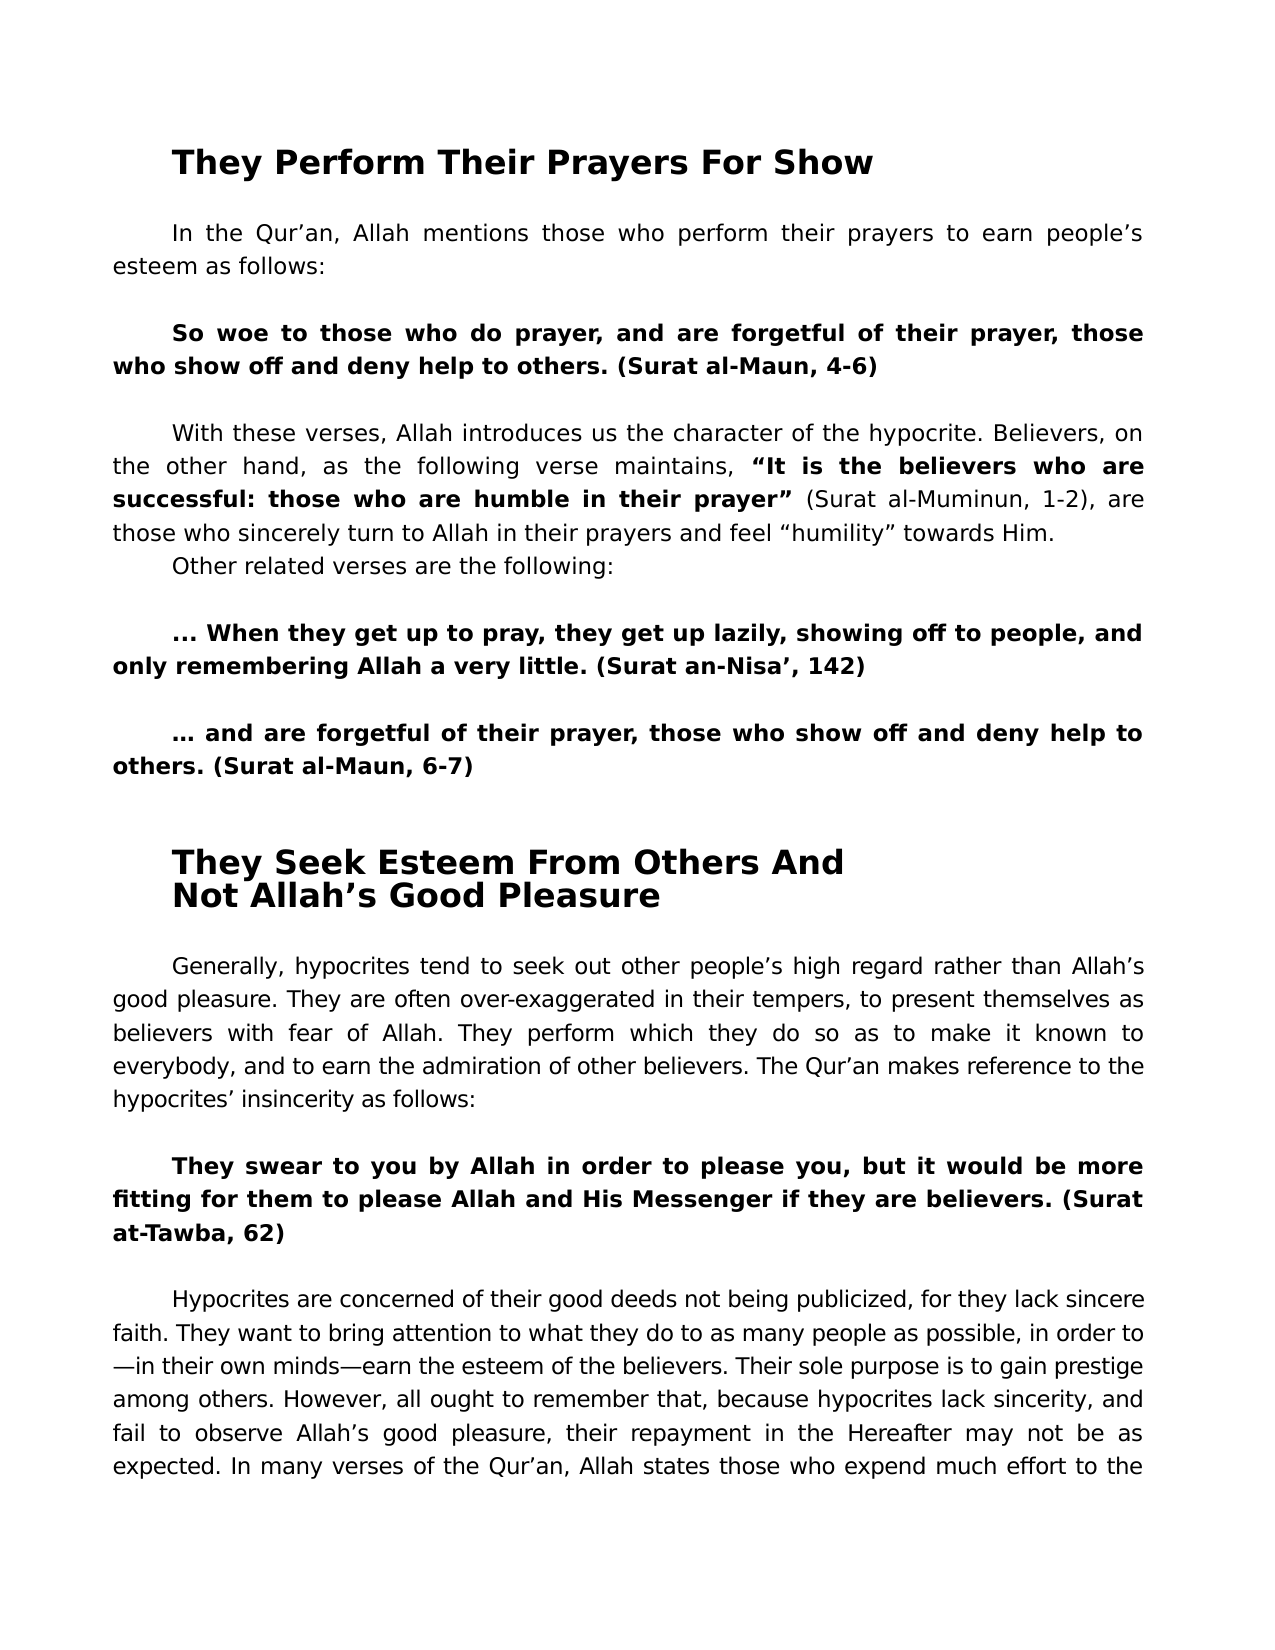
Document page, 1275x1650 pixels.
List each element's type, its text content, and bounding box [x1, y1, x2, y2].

text They Perform Their Prayers For Show [112, 148, 1145, 181]
text Generally, hypocrites tend to seek out other people’s high regard rather than Allah’s good pleasure. They are often over-exaggerated in their tempers, to present themselves as believers with fear of Allah. They perform which they do so as to make it known to everybody, and to earn the admiration of other believers. The Qur’an makes reference to the hypocrites’ insincerity as follows: [112, 948, 1145, 1114]
text Hypocrites are concerned of their good deeds not being publicized, for they lack sincere faith. They want to bring attention to what they do to as many people as possible, in order to—in their own minds—earn the esteem of the believers. Their sole purpose is to gain prestige among others. However, all ought to remember that, because hypocrites lack sincerity, and fail to observe Allah’s good pleasure, their repayment in the Hereafter may not be as expected. In many verses of the Qur’an, Allah states those who expend much effort to the [112, 1281, 1145, 1481]
text Other related verses are the following: [112, 548, 1145, 581]
text Not Allah’s Good Pleasure [112, 881, 1145, 914]
text They swear to you by Allah in order to please you, but it would be more fitting for them to please Allah and His Messenger if they are believers. (Surat at-Tawba, 62) [112, 1148, 1145, 1248]
text … and are forgetful of their prayer, those who show off and deny help to others. (Surat al-Maun, 6-7) [112, 714, 1145, 781]
text They Seek Esteem From Others And [112, 848, 1145, 881]
text With these verses, Allah introduces us the character of the hypocrite. Believers, on the other hand, as the following verse maintains, “It is the believers who are successful: those who are humble in their prayer” (Surat al-Muminun, 1-2), are those who sincerely turn to Allah in their prayers and feel “humility” towards Him. [112, 414, 1145, 548]
text So woe to those who do prayer, and are forgetful of their prayer, those who show off and deny help to others. (Surat al-Maun, 4-6) [112, 314, 1145, 381]
text ... When they get up to pray, they get up lazily, showing off to people, and only remembering Allah a very little. (Surat an-Nisa’, 142) [112, 614, 1145, 681]
text In the Qur’an, Allah mentions those who perform their prayers to earn people’s esteem as follows: [112, 214, 1145, 281]
